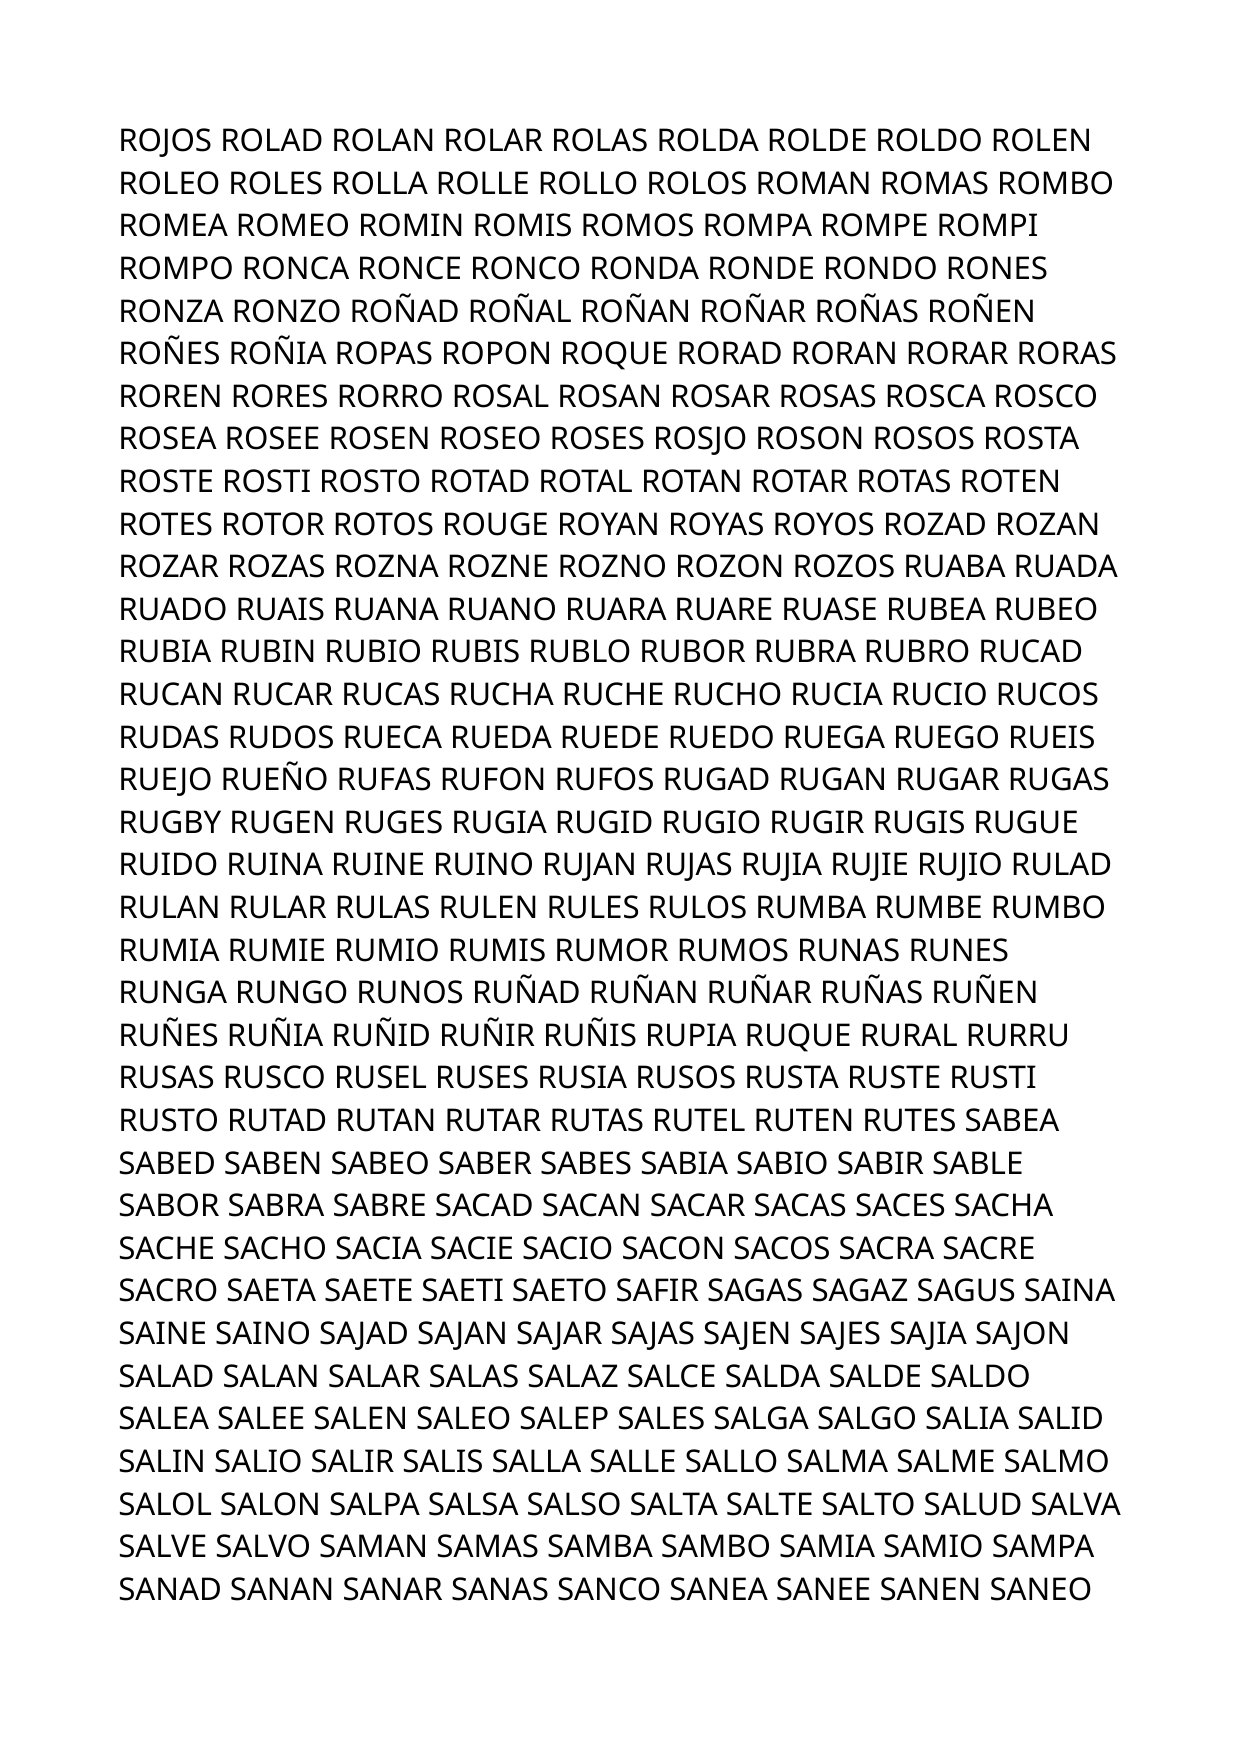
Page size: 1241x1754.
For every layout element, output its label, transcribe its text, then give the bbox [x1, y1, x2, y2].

text ROJOS ROLAD ROLAN ROLAR ROLAS ROLDA ROLDE ROLDO ROLEN ROLEO ROLES ROLLA ROLLE ROLLO ROLOS ROMAN ROMAS ROMBO ROMEA ROMEO ROMIN ROMIS ROMOS ROMPA ROMPE ROMPI ROMPO RONCA RONCE RONCO RONDA RONDE RONDO RONES RONZA RONZO ROÑAD ROÑAL ROÑAN ROÑAR ROÑAS ROÑEN ROÑES ROÑIA ROPAS ROPON ROQUE RORAD RORAN RORAR RORAS ROREN RORES RORRO ROSAL ROSAN ROSAR ROSAS ROSCA ROSCO ROSEA ROSEE ROSEN ROSEO ROSES ROSJO ROSON ROSOS ROSTA ROSTE ROSTI ROSTO ROTAD ROTAL ROTAN ROTAR ROTAS ROTEN ROTES ROTOR ROTOS ROUGE ROYAN ROYAS ROYOS ROZAD ROZAN ROZAR ROZAS ROZNA ROZNE ROZNO ROZON ROZOS RUABA RUADA RUADO RUAIS RUANA RUANO RUARA RUARE RUASE RUBEA RUBEO RUBIA RUBIN RUBIO RUBIS RUBLO RUBOR RUBRA RUBRO RUCAD RUCAN RUCAR RUCAS RUCHA RUCHE RUCHO RUCIA RUCIO RUCOS RUDAS RUDOS RUECA RUEDA RUEDE RUEDO RUEGA RUEGO RUEIS RUEJO RUEÑO RUFAS RUFON RUFOS RUGAD RUGAN RUGAR RUGAS RUGBY RUGEN RUGES RUGIA RUGID RUGIO RUGIR RUGIS RUGUE RUIDO RUINA RUINE RUINO RUJAN RUJAS RUJIA RUJIE RUJIO RULAD RULAN RULAR RULAS RULEN RULES RULOS RUMBA RUMBE RUMBO RUMIA RUMIE RUMIO RUMIS RUMOR RUMOS RUNAS RUNES RUNGA RUNGO RUNOS RUÑAD RUÑAN RUÑAR RUÑAS RUÑEN RUÑES RUÑIA RUÑID RUÑIR RUÑIS RUPIA RUQUE RURAL RURRU RUSAS RUSCO RUSEL RUSES RUSIA RUSOS RUSTA RUSTE RUSTI RUSTO RUTAD RUTAN RUTAR RUTAS RUTEL RUTEN RUTES SABEA SABED SABEN SABEO SABER SABES SABIA SABIO SABIR SABLE SABOR SABRA SABRE SACAD SACAN SACAR SACAS SACES SACHA SACHE SACHO SACIA SACIE SACIO SACON SACOS SACRA SACRE SACRO SAETA SAETE SAETI SAETO SAFIR SAGAS SAGAZ SAGUS SAINA SAINE SAINO SAJAD SAJAN SAJAR SAJAS SAJEN SAJES SAJIA SAJON SALAD SALAN SALAR SALAS SALAZ SALCE SALDA SALDE SALDO SALEA SALEE SALEN SALEO SALEP SALES SALGA SALGO SALIA SALID SALIN SALIO SALIR SALIS SALLA SALLE SALLO SALMA SALME SALMO SALOL SALON SALPA SALSA SALSO SALTA SALTE SALTO SALUD SALVA SALVE SALVO SAMAN SAMAS SAMBA SAMBO SAMIA SAMIO SAMPA SANAD SANAN SANAR SANAS SANCO SANEA SANEE SANEN SANEO [118, 118, 1122, 1609]
